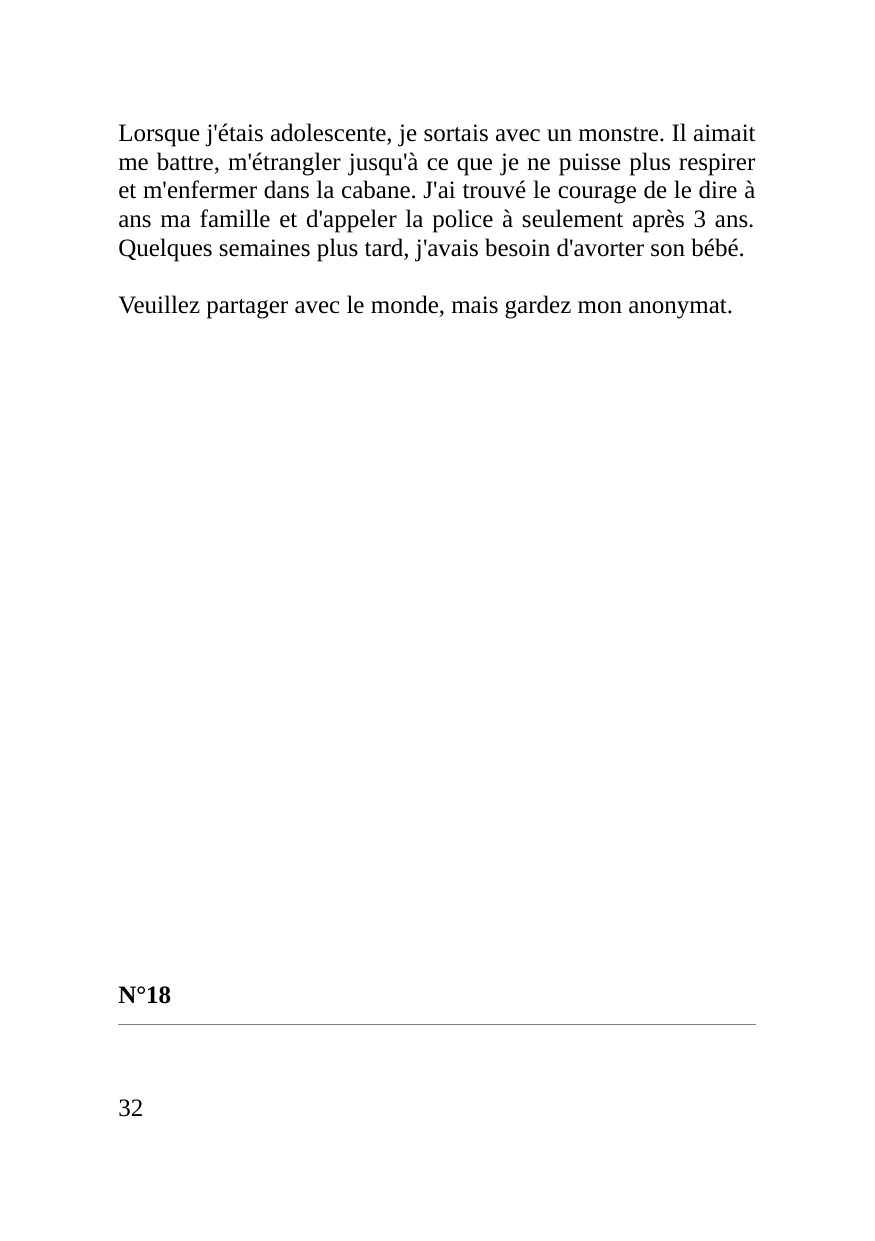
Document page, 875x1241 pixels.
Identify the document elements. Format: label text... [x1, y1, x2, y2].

text N°18 [118, 981, 756, 1009]
text Veuillez partager avec le monde, mais gardez mon anonymat. [118, 291, 756, 319]
text Lorsque j'étais adolescente, je sortais avec un monstre. Il aimait me battre, m'étrangler jusqu'à ce que je ne puisse plus respirer et m'enfermer dans la cabane. J'ai trouvé le courage de le dire à ans ma famille et d'appeler la police à seulement après 3 ans. Quelques semaines plus tard, j'avais besoin d'avorter son bébé. [118, 118, 756, 262]
